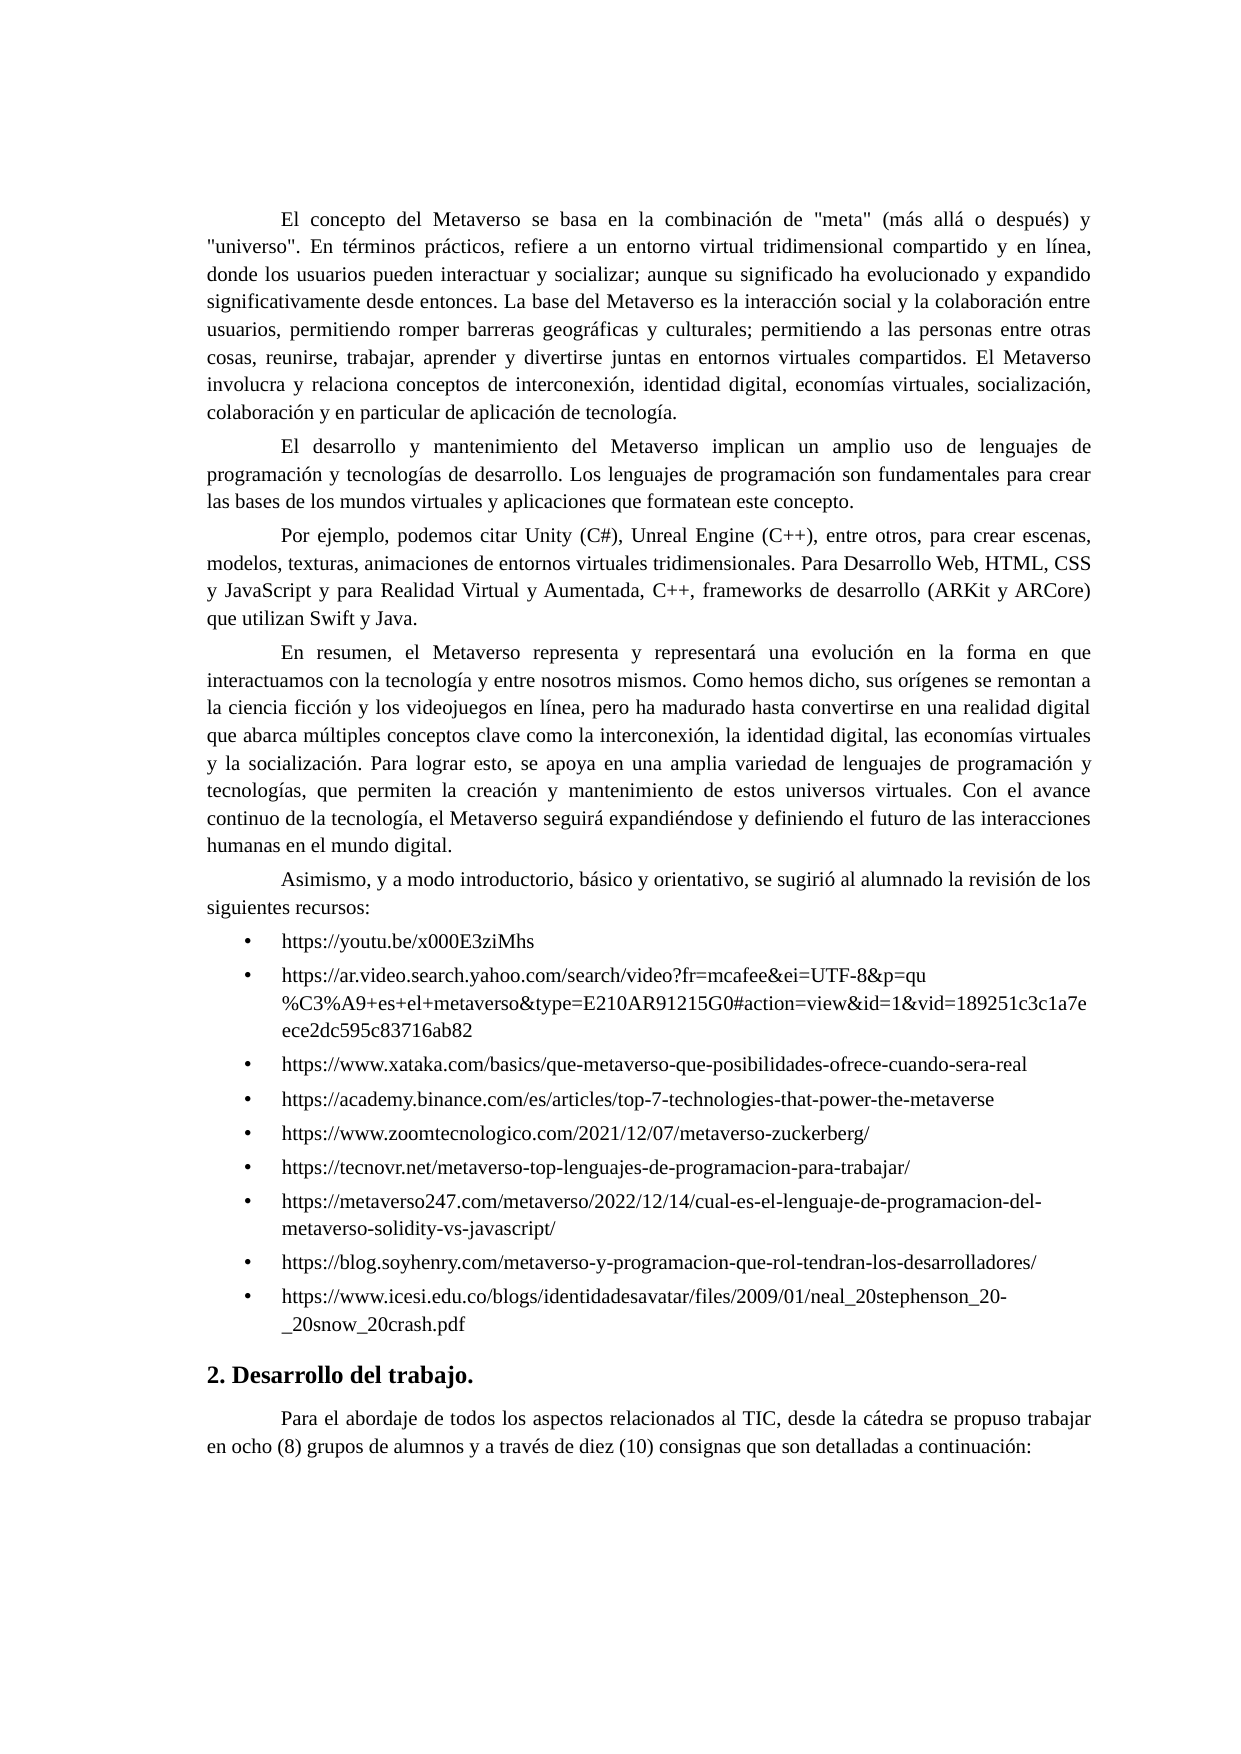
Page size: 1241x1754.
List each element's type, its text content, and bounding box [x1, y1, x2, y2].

list https://blog.soyhenry.com/metaverso-y-programacion-que-rol-tendran-los-desarrolladores/ [244, 1250, 1093, 1274]
text En resumen, el Metaverso representa y representará una evolución en la forma en que interactuamos con la tecnología y entre nosotros mismos. Como hemos dicho, sus orígenes se remontan a la ciencia ficción y los videojuegos en línea, pero ha madurado hasta convertirse en una realidad digital que abarca múltiples conceptos clave como la interconexión, la identidad digital, las economías virtuales y la socialización. Para lograr esto, se apoya en una amplia variedad de lenguajes de programación y tecnologías, que permiten la creación y mantenimiento de estos universos virtuales. Con el avance continuo de la tecnología, el Metaverso seguirá expandiéndose y definiendo el futuro de las interacciones humanas en el mundo digital. [207, 640, 1093, 857]
text El concepto del Metaverso se basa en la combinación de "meta" (más allá o después) y "universo". En términos prácticos, refiere a un entorno virtual tridimensional compartido y en línea, donde los usuarios pueden interactuar y socializar; aunque su significado ha evolucionado y expandido significativamente desde entonces. La base del Metaverso es la interacción social y la colaboración entre usuarios, permitiendo romper barreras geográficas y culturales; permitiendo a las personas entre otras cosas, reunirse, trabajar, aprender y divertirse juntas en entornos virtuales compartidos. El Metaverso involucra y relaciona conceptos de interconexión, identidad digital, economías virtuales, socialización, colaboración y en particular de aplicación de tecnología. [207, 207, 1093, 424]
list https://metaverso247.com/metaverso/2022/12/14/cual-es-el-lenguaje-de-programacion-del-metaverso-solidity-vs-javascript/ [244, 1189, 1093, 1240]
list https://tecnovr.net/metaverso-top-lenguajes-de-programacion-para-trabajar/ [244, 1154, 1093, 1179]
list https://ar.video.search.yahoo.com/search/video?fr=mcafee&ei=UTF-8&p=qu%C3%A9+es+el+metaverso&type=E210AR91215G0#action=view&id=1&vid=189251c3c1a7eece2dc595c83716ab82 [244, 963, 1093, 1042]
list https://academy.binance.com/es/articles/top-7-technologies-that-power-the-metaverse [244, 1086, 1093, 1111]
text Para el abordaje de todos los aspectos relacionados al TIC, desde la cátedra se propuso trabajar en ocho (8) grupos de alumnos y a través de diez (10) consignas que son detalladas a continuación: [207, 1406, 1093, 1458]
list https://www.icesi.edu.co/blogs/identidadesavatar/files/2009/01/neal_20stephenson_20-_20snow_20crash.pdf [244, 1284, 1093, 1336]
list https://www.zoomtecnologico.com/2021/12/07/metaverso-zuckerberg/ [244, 1121, 1093, 1144]
text El desarrollo y mantenimiento del Metaverso implican un amplio uso de lenguajes de programación y tecnologías de desarrollo. Los lenguajes de programación son fundamentales para crear las bases de los mundos virtuales y aplicaciones que formatean este concepto. [207, 434, 1093, 513]
subtitle 2. Desarrollo del trabajo. [207, 1361, 1093, 1389]
text Por ejemplo, podemos citar Unity (C#), Unreal Engine (C++), entre otros, para crear escenas, modelos, texturas, animaciones de entornos virtuales tridimensionales. Para Desarrollo Web, HTML, CSS y JavaScript y para Realidad Virtual y Aumentada, C++, frameworks de desarrollo (ARKit y ARCore) que utilizan Swift y Java. [207, 523, 1093, 630]
list https://youtu.be/x000E3ziMhs [244, 929, 1093, 953]
list https://www.xataka.com/basics/que-metaverso-que-posibilidades-ofrece-cuando-sera-real [244, 1052, 1093, 1076]
text Asimismo, y a modo introductorio, básico y orientativo, se sugirió al alumnado la revisión de los siguientes recursos: [207, 867, 1093, 919]
